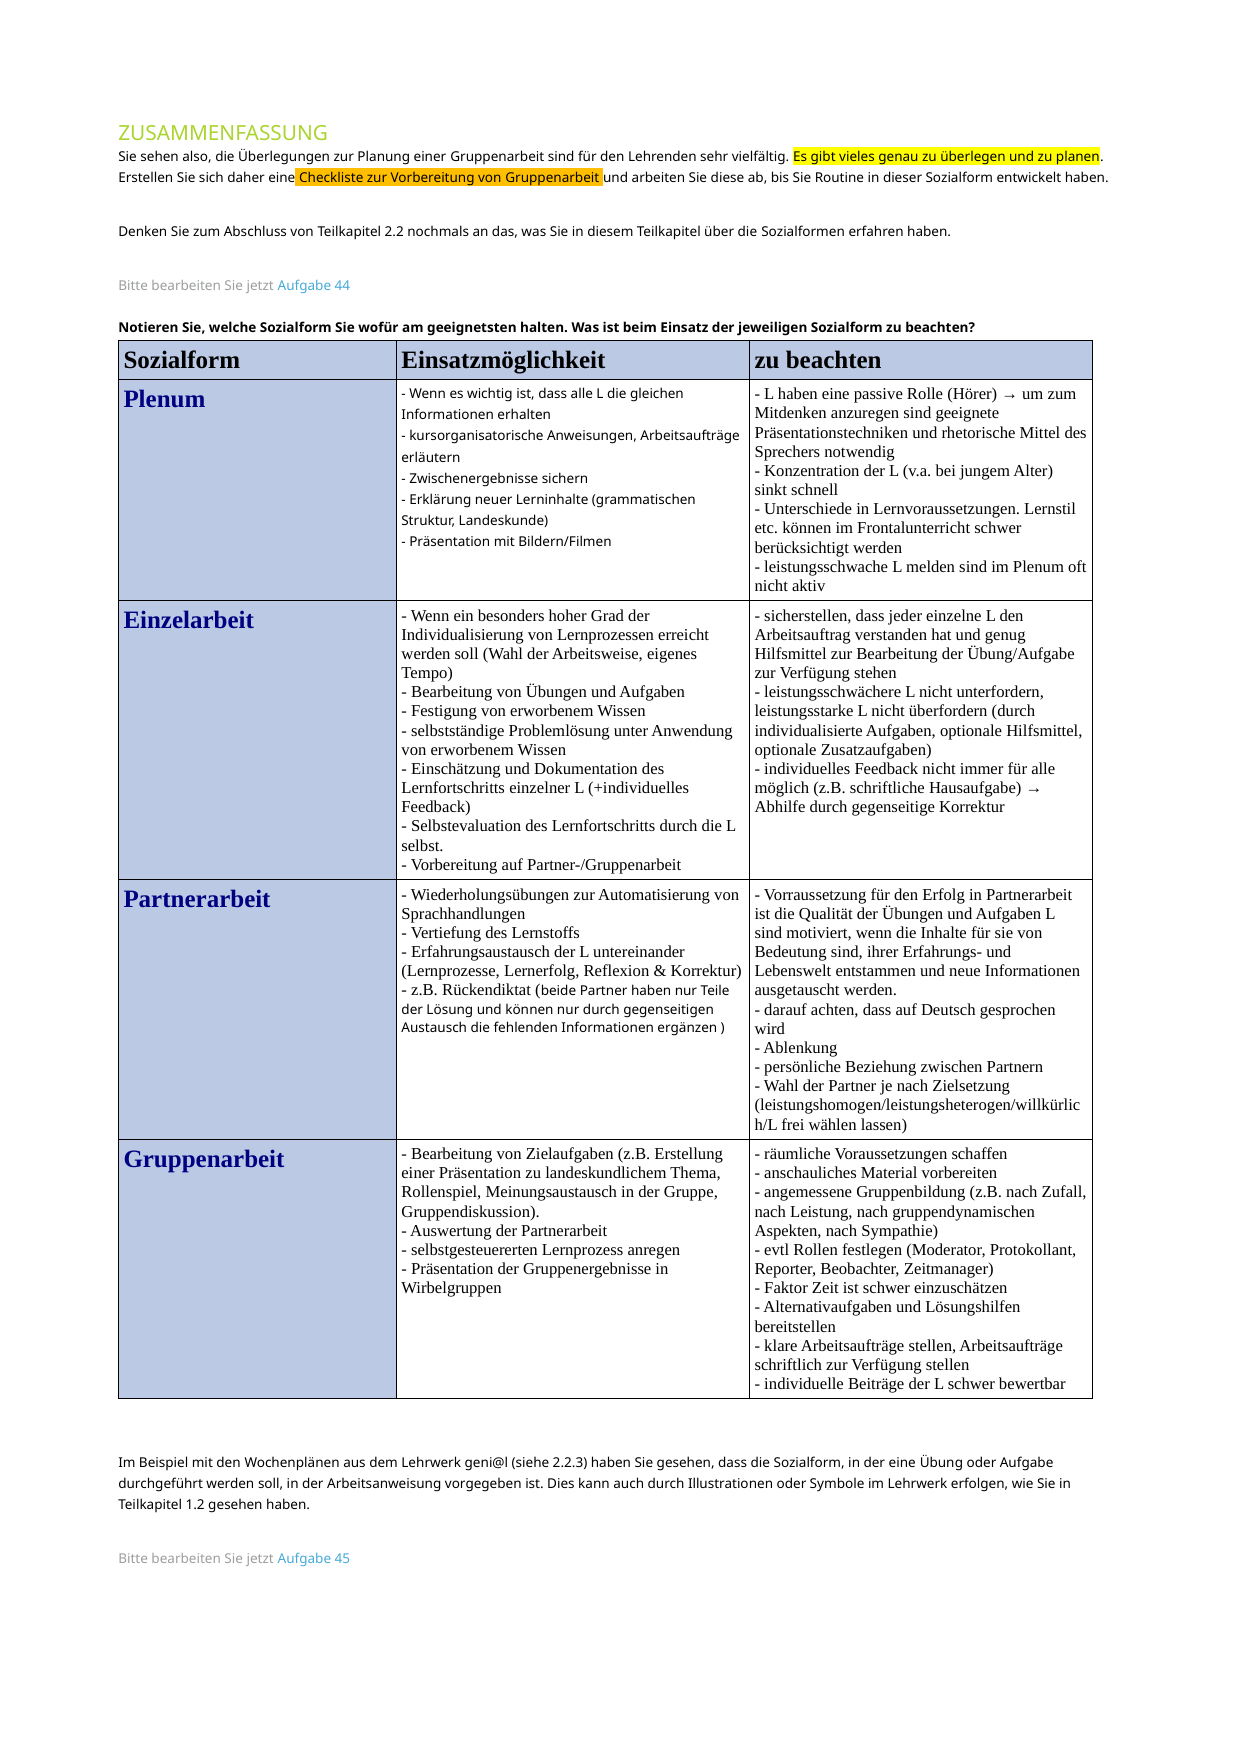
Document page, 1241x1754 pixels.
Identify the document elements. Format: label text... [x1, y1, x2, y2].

table_header Sozialform [119, 341, 396, 379]
table_cell Gruppenarbeit [119, 1140, 396, 1398]
table_cell - Vorraussetzung für den Erfolg in Partnerarbeit ist die Qualität der Übungen und Aufgaben L sind motiviert, wenn die Inhalte für sie von Bedeutung sind, ihrer Erfahrungs- und Lebenswelt entstammen und neue Informationen ausgetauscht werden. - darauf achten, dass auf Deutsch gesprochen wird - Ablenkung - persönliche Beziehung zwischen Partnern - Wahl der Partner je nach Zielsetzung (leistungshomogen/leistungsheterogen/willkürlich/L frei wählen lassen) [750, 880, 1092, 1139]
table_cell - Wenn ein besonders hoher Grad der Individualisierung von Lernprozessen erreicht werden soll (Wahl der Arbeitsweise, eigenes Tempo) - Bearbeitung von Übungen und Aufgaben - Festigung von erworbenem Wissen - selbstständige Problemlösung unter Anwendung von erworbenem Wissen - Einschätzung und Dokumentation des Lernfortschritts einzelner L (+individuelles Feedback) - Selbstevaluation des Lernfortschritts durch die L selbst. - Vorbereitung auf Partner-/Gruppenarbeit [397, 601, 749, 879]
text Bitte bearbeiten Sie jetzt Aufgabe 44 [118, 276, 1122, 294]
table_cell - räumliche Voraussetzungen schaffen - anschauliches Material vorbereiten - angemessene Gruppenbildung (z.B. nach Zufall, nach Leistung, nach gruppendynamischen Aspekten, nach Sympathie) - evtl Rollen festlegen (Moderator, Protokollant, Reporter, Beobachter, Zeitmanager) - Faktor Zeit ist schwer einzuschätzen - Alternativaufgaben und Lösungshilfen bereitstellen - klare Arbeitsaufträge stellen, Arbeitsaufträge schriftlich zur Verfügung stellen - individuelle Beiträge der L schwer bewertbar [750, 1140, 1092, 1398]
table_cell Einzelarbeit [119, 601, 396, 879]
table_header zu beachten [750, 341, 1092, 379]
text Notieren Sie, welche Sozialform Sie wofür am geeignetsten halten. Was ist beim Einsatz der jeweiligen Sozialform zu beachten? [118, 318, 1122, 337]
text Bitte bearbeiten Sie jetzt Aufgabe 45 [118, 1549, 1122, 1567]
table_cell Partnerarbeit [119, 880, 396, 1139]
text Im Beispiel mit den Wochenplänen aus dem Lehrwerk geni@l (siehe 2.2.3) haben Sie gesehen, dass die Sozialform, in der eine Übung oder Aufgabe durchgeführt werden soll, in der Arbeitsanweisung vorgegeben ist. Dies kann auch durch Illustrationen oder Symbole im Lehrwerk erfolgen, wie Sie in Teilkapitel 1.2 gesehen haben. [118, 1453, 1122, 1513]
table_cell - Wenn es wichtig ist, dass alle L die gleichen Informationen erhalten - kursorganisatorische Anweisungen, Arbeitsaufträge erläutern - Zwischenergebnisse sichern - Erklärung neuer Lerninhalte (grammatischen Struktur, Landeskunde) - Präsentation mit Bildern/Filmen [397, 380, 749, 600]
table_cell - Wiederholungsübungen zur Automatisierung von Sprachhandlungen - Vertiefung des Lernstoffs - Erfahrungsaustausch der L untereinander (Lernprozesse, Lernerfolg, Reflexion & Korrektur) - z.B. Rückendiktat (beide Partner haben nur Teile der Lösung und können nur durch gegenseitigen Austausch die fehlenden Informationen ergänzen ) [397, 880, 749, 1139]
table_header Einsatzmöglichkeit [397, 341, 749, 379]
subtitle ZUSAMMENFASSUNG [118, 118, 1122, 147]
table_cell - L haben eine passive Rolle (Hörer) → um zum Mitdenken anzuregen sind geeignete Präsentationstechniken und rhetorische Mittel des Sprechers notwendig - Konzentration der L (v.a. bei jungem Alter) sinkt schnell - Unterschiede in Lernvoraussetzungen. Lernstil etc. können im Frontalunterricht schwer berücksichtigt werden - leistungsschwache L melden sind im Plenum oft nicht aktiv [750, 380, 1092, 600]
text Denken Sie zum Abschluss von Teilkapitel 2.2 nochmals an das, was Sie in diesem Teilkapitel über die Sozialformen erfahren haben. [118, 222, 1122, 240]
text Sie sehen also, die Überlegungen zur Planung einer Gruppenarbeit sind für den Lehrenden sehr vielfältig. Es gibt vieles genau zu überlegen und zu planen. Erstellen Sie sich daher eine Checkliste zur Vorbereitung von Gruppenarbeit und arbeiten Sie diese ab, bis Sie Routine in dieser Sozialform entwickelt haben. [118, 147, 1122, 186]
table_cell - sicherstellen, dass jeder einzelne L den Arbeitsauftrag verstanden hat und genug Hilfsmittel zur Bearbeitung der Übung/Aufgabe zur Verfügung stehen - leistungsschwächere L nicht unterfordern, leistungsstarke L nicht überfordern (durch individualisierte Aufgaben, optionale Hilfsmittel, optionale Zusatzaufgaben) - individuelles Feedback nicht immer für alle möglich (z.B. schriftliche Hausaufgabe) → Abhilfe durch gegenseitige Korrektur [750, 601, 1092, 879]
table_cell - Bearbeitung von Zielaufgaben (z.B. Erstellung einer Präsentation zu landeskundlichem Thema, Rollenspiel, Meinungsaustausch in der Gruppe, Gruppendiskussion). - Auswertung der Partnerarbeit - selbstgesteuererten Lernprozess anregen - Präsentation der Gruppenergebnisse in Wirbelgruppen [397, 1140, 749, 1398]
table_cell Plenum [119, 380, 396, 600]
